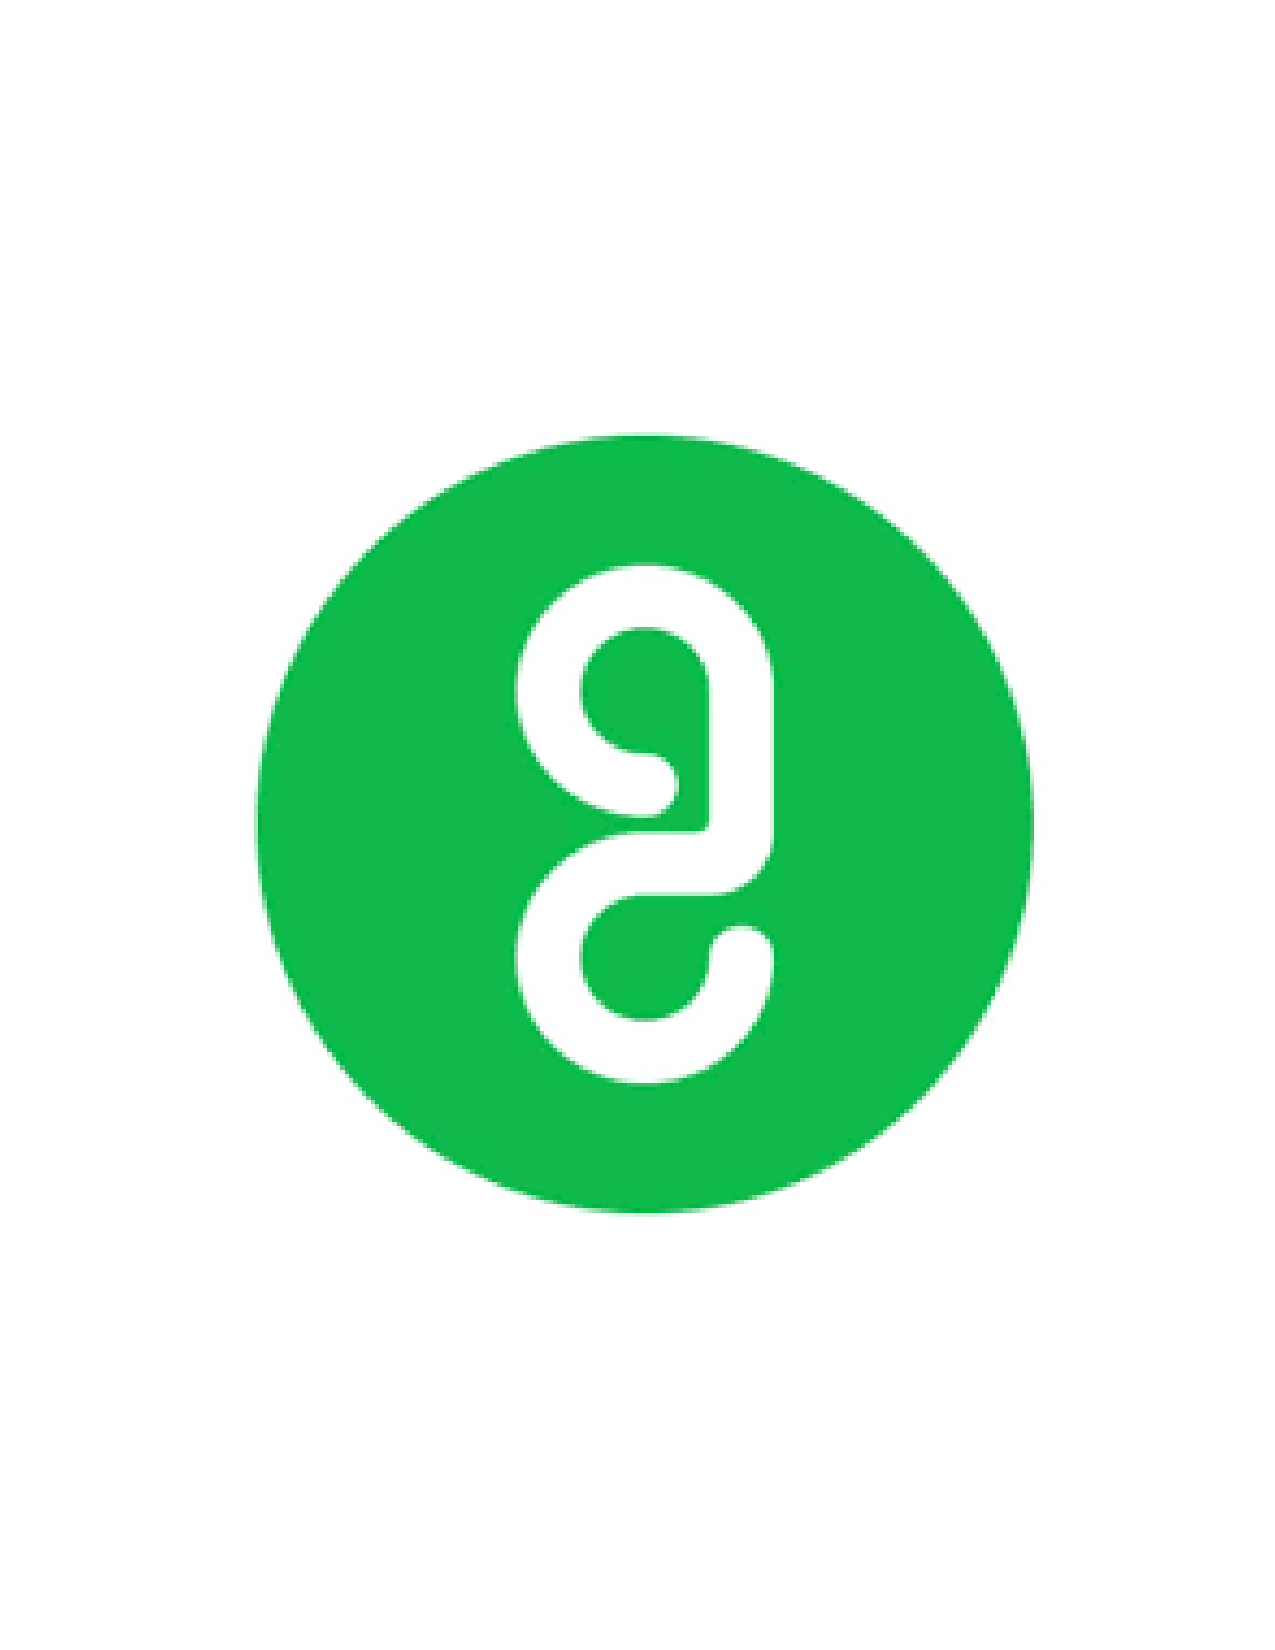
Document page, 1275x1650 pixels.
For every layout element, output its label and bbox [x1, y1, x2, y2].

picture [150, 337, 1126, 1313]
